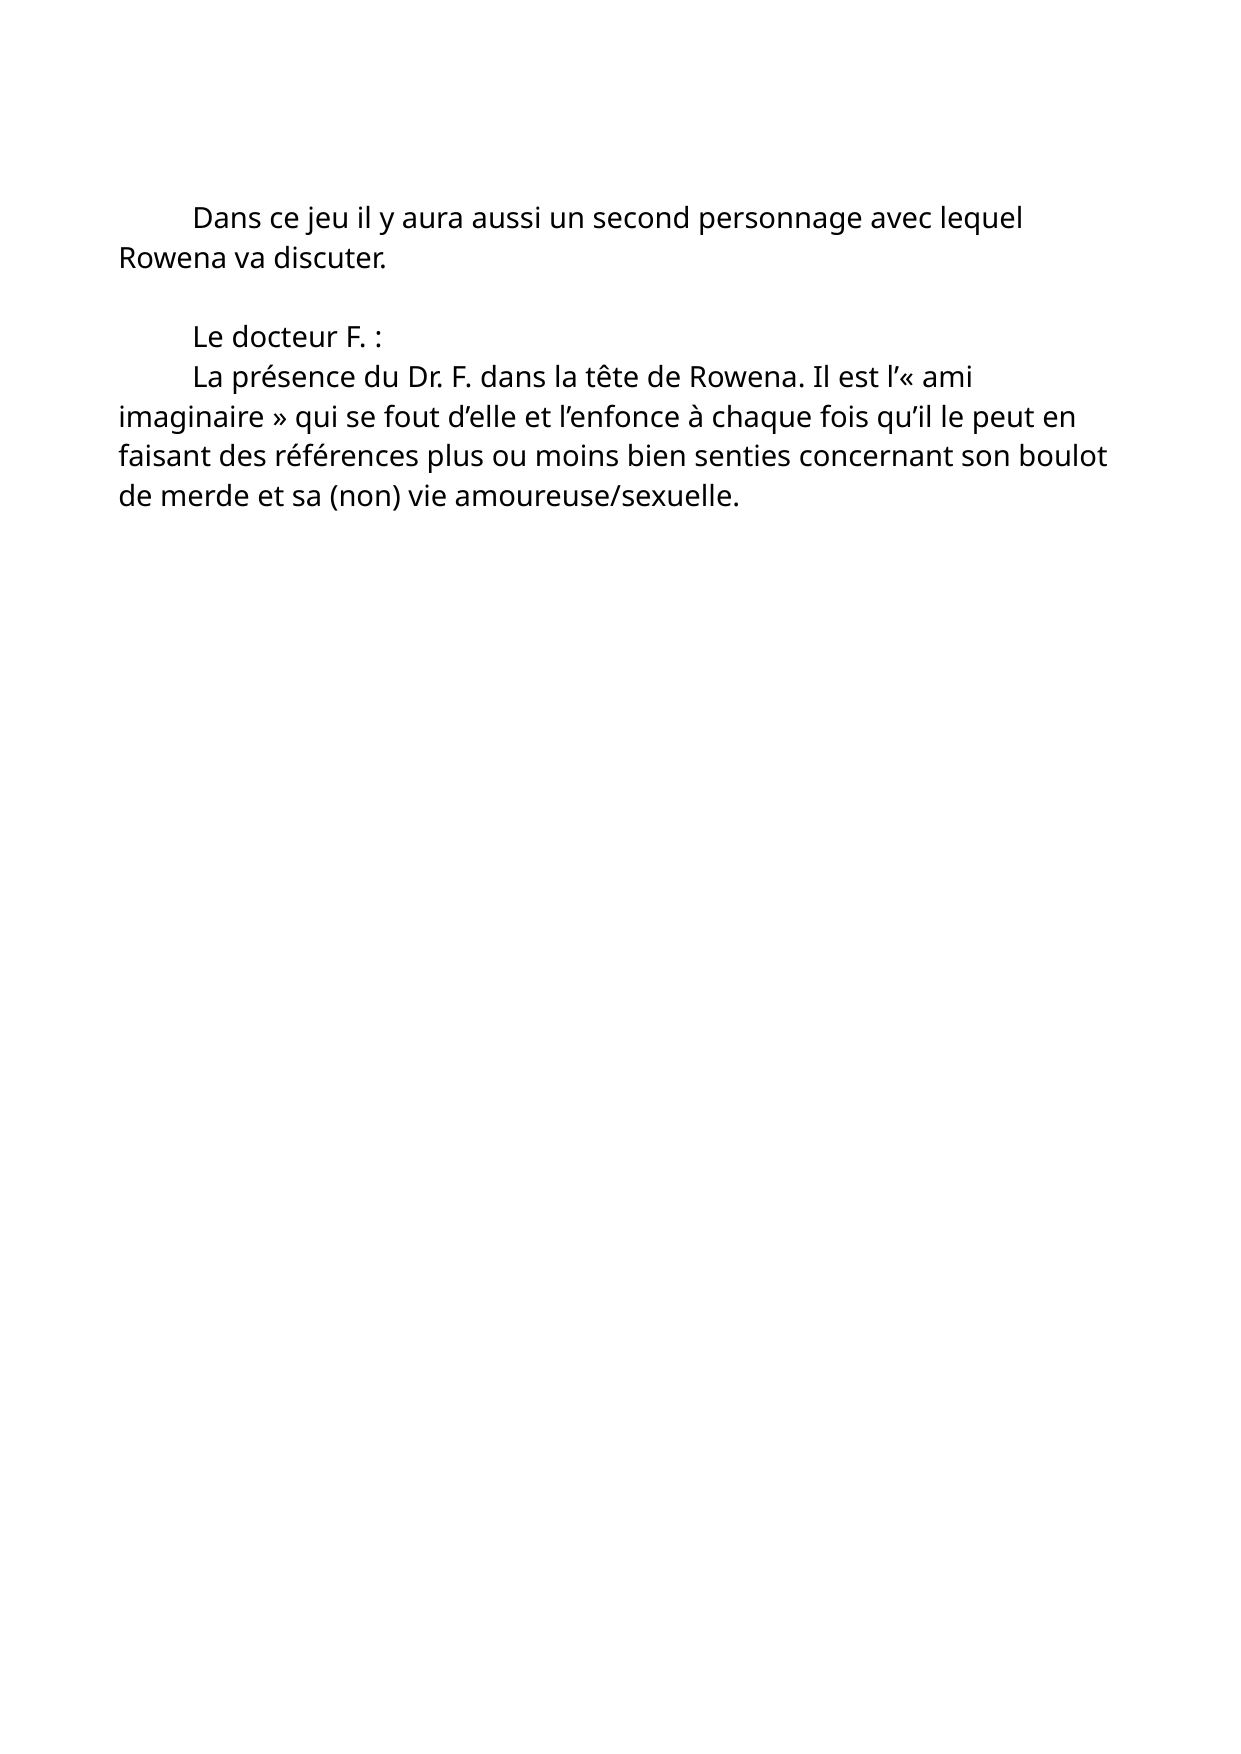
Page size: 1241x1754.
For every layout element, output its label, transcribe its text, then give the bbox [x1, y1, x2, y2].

text Le docteur F. : [118, 317, 1122, 356]
text La présence du Dr. F. dans la tête de Rowena. Il est l’« ami imaginaire » qui se fout d’elle et l’enfonce à chaque fois qu’il le peut en faisant des références plus ou moins bien senties concernant son boulot de merde et sa (non) vie amoureuse/sexuelle. [118, 356, 1122, 515]
text Dans ce jeu il y aura aussi un second personnage avec lequel Rowena va discuter. [118, 197, 1122, 277]
